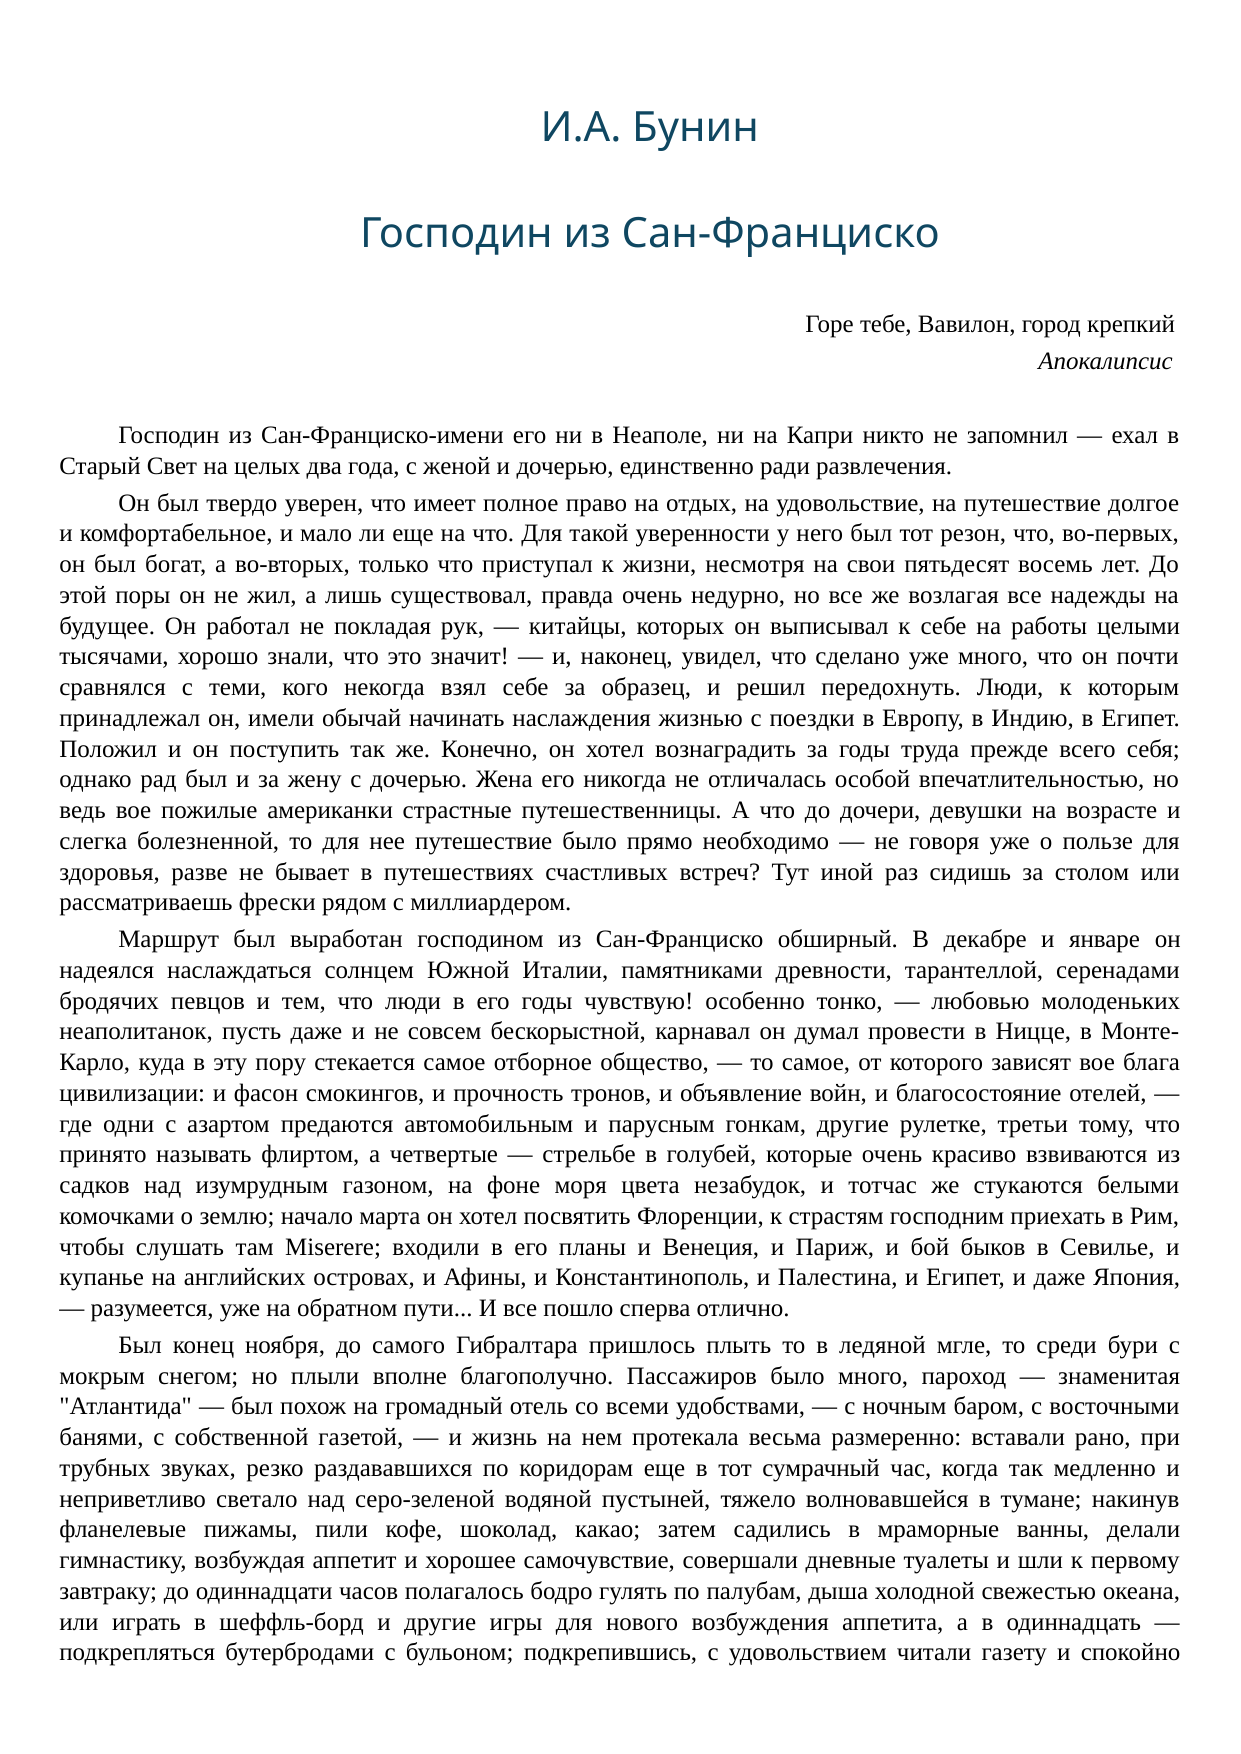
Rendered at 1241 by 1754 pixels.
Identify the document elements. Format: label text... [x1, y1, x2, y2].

text Маршрут был выработан господином из Сан-Франциско обширный. В декабре и январе он надеялся наслаждаться солнцем Южной Италии, памятниками древности, тарантеллой, серенадами бродячих певцов и тем, что люди в его годы чувствую! особенно тонко, — любовью молоденьких неаполитанок, пусть даже и не совсем бескорыстной, карнавал он думал провести в Ницце, в Монте-Карло, куда в эту пору стекается самое отборное общество, — то самое, от которого зависят вое блага цивилизации: и фасон смокингов, и прочность тронов, и объявление войн, и благосостояние отелей, — где одни с азартом предаются автомобильным и парусным гонкам, другие рулетке, третьи тому, что принято называть флиртом, а четвертые — стрельбе в голубей, которые очень красиво взвиваются из садков над изумрудным газоном, на фоне моря цвета незабудок, и тотчас же стукаются белыми комочками о землю; начало марта он хотел посвятить Флоренции, к страстям господним приехать в Рим, чтобы слушать там Miserere; входили в его планы и Венеция, и Париж, и бой быков в Севилье, и купанье на английских островах, и Афины, и Константинополь, и Палестина, и Египет, и даже Япония, — разумеется, уже на обратном пути... И все пошло сперва отлично. [59, 924, 1181, 1322]
text Он был твердо уверен, что имеет полное право на отдых, на удовольствие, на путешествие долгое и комфортабельное, и мало ли еще на что. Для такой уверенности у него был тот резон, что, во-первых, он был богат, а во-вторых, только что приступал к жизни, несмотря на свои пятьдесят восемь лет. До этой поры он не жил, а лишь существовал, правда очень недурно, но все же возлагая все надежды на будущее. Он работал не покладая рук, — китайцы, которых он выписывал к себе на работы целыми тысячами, хорошо знали, что это значит! — и, наконец, увидел, что сделано уже много, что он почти сравнялся с теми, кого некогда взял себе за образец, и решил передохнуть. Люди, к которым принадлежал он, имели обычай начинать наслаждения жизнью с поездки в Европу, в Индию, в Египет. Положил и он поступить так же. Конечно, он хотел вознаградить за годы труда прежде всего себя; однако рад был и за жену с дочерью. Жена его никогда не отличалась особой впечатлительностью, но ведь вое пожилые американки страстные путешественницы. А что до дочери, девушки на возрасте и слегка болезненной, то для нее путешествие было прямо необходимо — не говоря уже о пользе для здоровья, разве не бывает в путешествиях счастливых встреч? Тут иной раз сидишь за столом или рассматриваешь фрески рядом с миллиардером. [59, 488, 1181, 916]
subtitle И.А. Бунин [59, 97, 1181, 153]
text Апокалипсис [59, 346, 1181, 375]
text Горе тебе, Вавилон, город крепкий [59, 309, 1181, 338]
text Был конец ноября, до самого Гибралтара пришлось плыть то в ледяной мгле, то среди бури с мокрым снегом; но плыли вполне благополучно. Пассажиров было много, пароход — знаменитая "Атлантида" — был похож на громадный отель со всеми удобствами, — с ночным баром, с восточными банями, с собственной газетой, — и жизнь на нем протекала весьма размеренно: вставали рано, при трубных звуках, резко раздававшихся по коридорам еще в тот сумрачный час, когда так медленно и неприветливо светало над серо-зеленой водяной пустыней, тяжело волновавшейся в тумане; накинув фланелевые пижамы, пили кофе, шоколад, какао; затем садились в мраморные ванны, делали гимнастику, возбуждая аппетит и хорошее самочувствие, совершали дневные туалеты и шли к первому завтраку; до одиннадцати часов полагалось бодро гулять по палубам, дыша холодной свежестью океана, или играть в шеффль-борд и другие игры для нового возбуждения аппетита, а в одиннадцать — подкрепляться бутербродами с бульоном; подкрепившись, с удовольствием читали газету и спокойно [59, 1330, 1181, 1666]
text Господин из Сан-Франциско-имени его ни в Неаполе, ни на Капри никто не запомнил — ехал в Старый Свет на целых два года, с женой и дочерью, единственно ради развлечения. [59, 420, 1181, 479]
subtitle Господин из Сан-Франциско [59, 203, 1181, 260]
